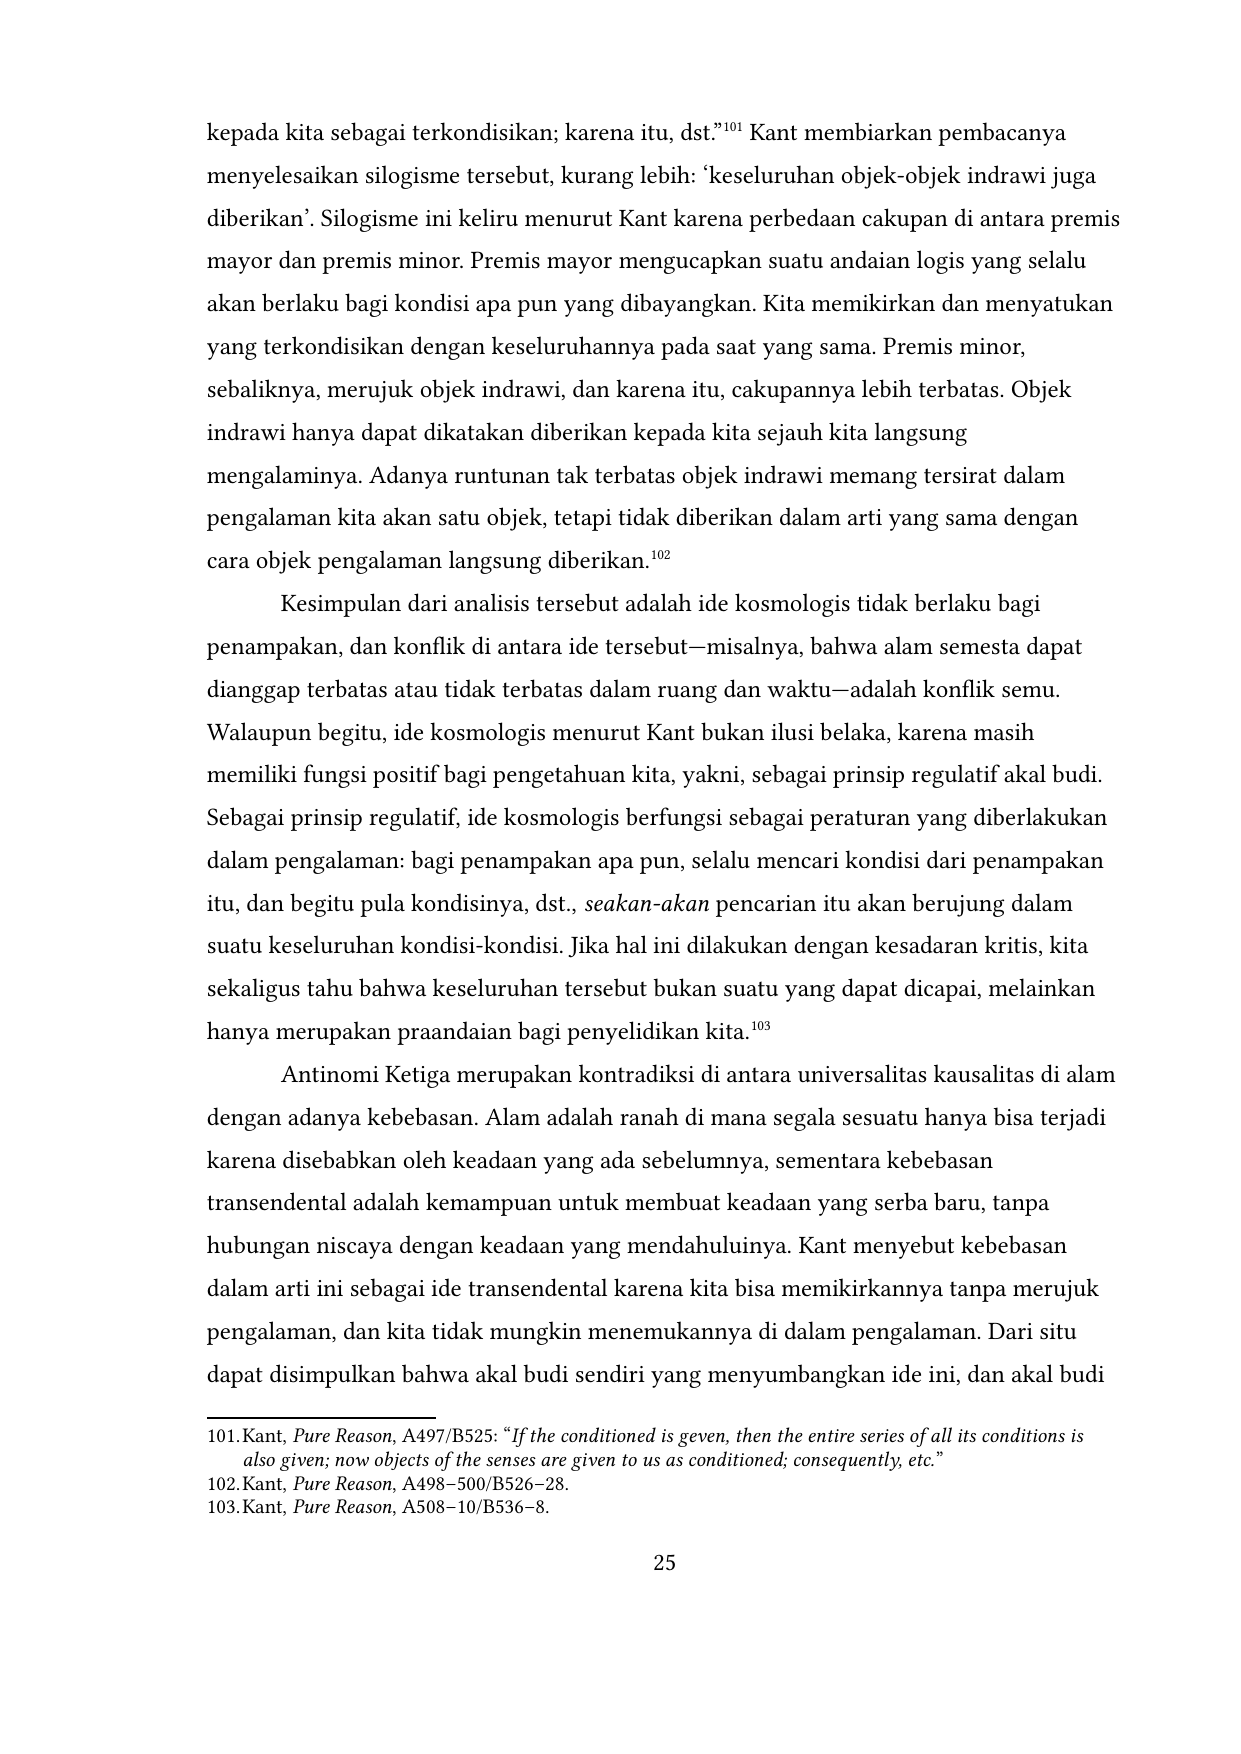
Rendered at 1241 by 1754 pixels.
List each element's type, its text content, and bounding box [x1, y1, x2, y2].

text kepada kita sebagai terkondisikan; karena itu, dst.” Kant membiarkan pembacanya menyelesaikan silogisme tersebut, kurang lebih: ‘keseluruhan objek-objek indrawi juga diberikan’. Silogisme ini keliru menurut Kant karena perbedaan cakupan di antara premis mayor dan premis minor. Premis mayor mengucapkan suatu andaian logis yang selalu akan berlaku bagi kondisi apa pun yang dibayangkan. Kita memikirkan dan menyatukan yang terkondisikan dengan keseluruhannya pada saat yang sama. Premis minor, sebaliknya, merujuk objek indrawi, dan karena itu, cakupannya lebih terbatas. Objek indrawi hanya dapat dikatakan diberikan kepada kita sejauh kita langsung mengalaminya. Adanya runtunan tak terbatas objek indrawi memang tersirat dalam pengalaman kita akan satu objek, tetapi tidak diberikan dalam arti yang sama dengan cara objek pengalaman langsung diberikan. [207, 118, 1122, 575]
text Kant, Pure Reason, A508–10/B536–8. [207, 1495, 1122, 1519]
text Kant, Pure Reason, A498–500/B526–28. [207, 1471, 1122, 1495]
text Antinomi Ketiga merupakan kontradiksi di antara universalitas kausalitas di alam dengan adanya kebebasan. Alam adalah ranah di mana segala sesuatu hanya bisa terjadi karena disebabkan oleh keadaan yang ada sebelumnya, sementara kebebasan transendental adalah kemampuan untuk membuat keadaan yang serba baru, tanpa hubungan niscaya dengan keadaan yang mendahuluinya. Kant menyebut kebebasan dalam arti ini sebagai ide transendental karena kita bisa memikirkannya tanpa merujuk pengalaman, dan kita tidak mungkin menemukannya di dalam pengalaman. Dari situ dapat disimpulkan bahwa akal budi sendiri yang menyumbangkan ide ini, dan akal budi [207, 1060, 1122, 1388]
text Kesimpulan dari analisis tersebut adalah ide kosmologis tidak berlaku bagi penampakan, dan konflik di antara ide tersebut—misalnya, bahwa alam semesta dapat dianggap terbatas atau tidak terbatas dalam ruang dan waktu—adalah konflik semu. Walaupun begitu, ide kosmologis menurut Kant bukan ilusi belaka, karena masih memiliki fungsi positif bagi pengetahuan kita, yakni, sebagai prinsip regulatif akal budi. Sebagai prinsip regulatif, ide kosmologis berfungsi sebagai peraturan yang diberlakukan dalam pengalaman: bagi penampakan apa pun, selalu mencari kondisi dari penampakan itu, dan begitu pula kondisinya, dst., seakan-akan pencarian itu akan berujung dalam suatu keseluruhan kondisi-kondisi. Jika hal ini dilakukan dengan kesadaran kritis, kita sekaligus tahu bahwa keseluruhan tersebut bukan suatu yang dapat dicapai, melainkan hanya merupakan praandaian bagi penyelidikan kita. [207, 589, 1122, 1046]
text Kant, Pure Reason, A497/B525: “If the conditioned is geven, then the entire series of all its conditions is also given; now objects of the senses are given to us as conditioned; consequently, etc.” [207, 1424, 1122, 1471]
